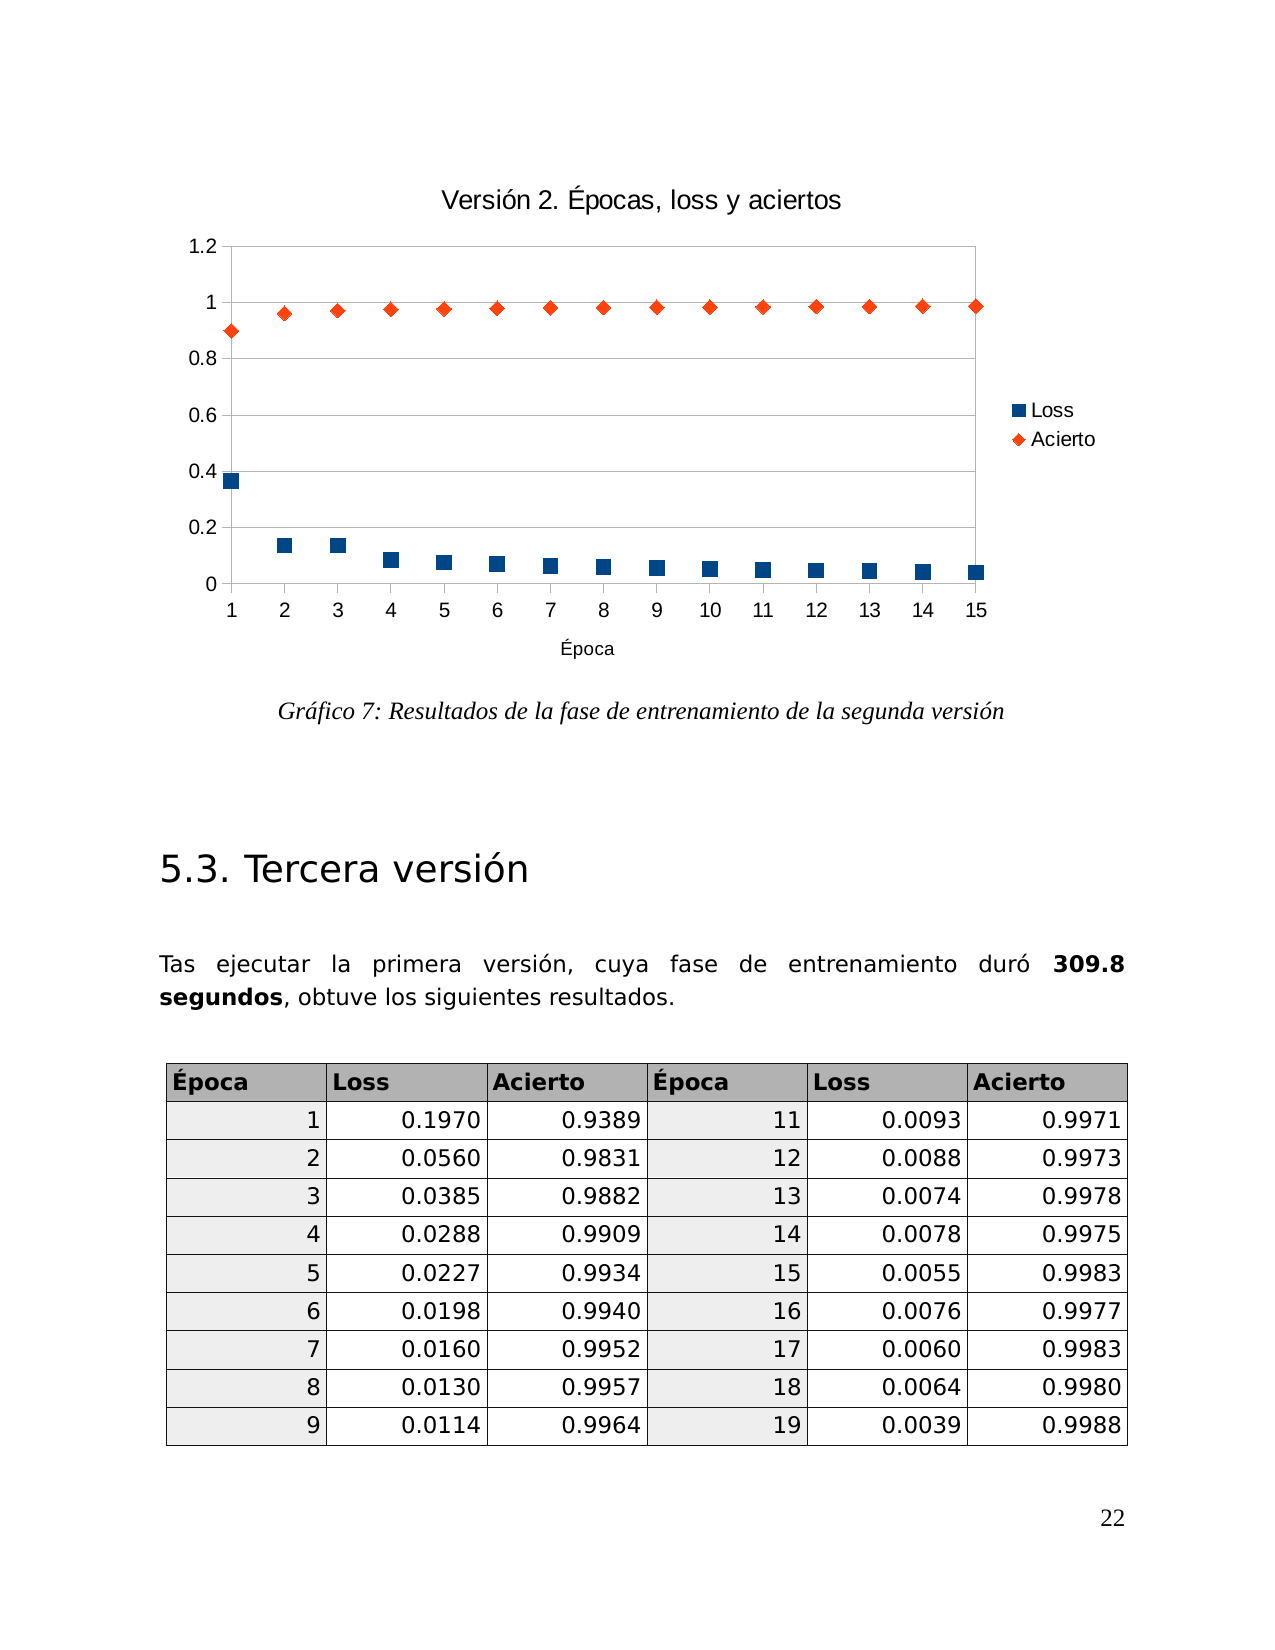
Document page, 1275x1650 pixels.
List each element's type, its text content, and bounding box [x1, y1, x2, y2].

text Gráfico 7: Resultados de la fase de entrenamiento de la segunda versión [169, 691, 1114, 725]
table_cell 0.0114 [327, 1408, 487, 1445]
table_cell 0.0074 [808, 1179, 967, 1216]
table_header Época [648, 1064, 807, 1101]
table_cell 0.9952 [488, 1331, 647, 1369]
table_cell 2 [167, 1140, 326, 1177]
table_cell 0.0227 [327, 1255, 487, 1292]
table_cell 3 [167, 1179, 326, 1216]
table_cell 0.0385 [327, 1179, 487, 1216]
table_header Loss [327, 1064, 487, 1101]
table_cell 0.9977 [968, 1293, 1127, 1330]
table_cell 0.0088 [808, 1140, 967, 1177]
table_cell 0.9940 [488, 1293, 647, 1330]
table_cell 17 [648, 1331, 807, 1369]
table_cell 0.9978 [968, 1179, 1127, 1216]
table_cell 0.0288 [327, 1217, 487, 1254]
table_cell 0.0093 [808, 1102, 967, 1139]
table_header Época [167, 1064, 326, 1101]
table_cell 13 [648, 1179, 807, 1216]
table_cell 0.0060 [808, 1331, 967, 1369]
table_cell 0.0076 [808, 1293, 967, 1330]
table_cell 0.0055 [808, 1255, 967, 1292]
table_cell 0.0064 [808, 1370, 967, 1407]
table_cell 8 [167, 1370, 326, 1407]
table_cell 0.0160 [327, 1331, 487, 1369]
table_cell 15 [648, 1255, 807, 1292]
table_header Loss [808, 1064, 967, 1101]
table_cell 5 [167, 1255, 326, 1292]
table_cell 19 [648, 1408, 807, 1445]
table_cell 0.9831 [488, 1140, 647, 1177]
table_cell 0.0078 [808, 1217, 967, 1254]
table_cell 0.1970 [327, 1102, 487, 1139]
table_cell 9 [167, 1408, 326, 1445]
table_cell 0.0560 [327, 1140, 487, 1177]
subtitle Tercera versión [159, 847, 1125, 891]
table_cell 0.9983 [968, 1255, 1127, 1292]
table_cell 14 [648, 1217, 807, 1254]
text Tas ejecutar la primera versión, cuya fase de entrenamiento duró 309.8 segundos, obtuve los siguientes resultados. [159, 951, 1125, 1011]
table_cell 0.9934 [488, 1255, 647, 1292]
table_cell 0.9882 [488, 1179, 647, 1216]
table_cell 0.9971 [968, 1102, 1127, 1139]
table_header Acierto [488, 1064, 647, 1101]
table_cell 4 [167, 1217, 326, 1254]
table_cell 0.0198 [327, 1293, 487, 1330]
table_cell 0.9980 [968, 1370, 1127, 1407]
table_cell 0.9983 [968, 1331, 1127, 1369]
table_cell 7 [167, 1331, 326, 1369]
table_cell 1 [167, 1102, 326, 1139]
table_cell 0.9964 [488, 1408, 647, 1445]
table_cell 0.9909 [488, 1217, 647, 1254]
table_cell 0.0130 [327, 1370, 487, 1407]
table_cell 12 [648, 1140, 807, 1177]
table_cell 0.0039 [808, 1408, 967, 1445]
table_cell 0.9975 [968, 1217, 1127, 1254]
table_header Acierto [968, 1064, 1127, 1101]
table_cell 0.9988 [968, 1408, 1127, 1445]
table_cell 11 [648, 1102, 807, 1139]
table_cell 0.9389 [488, 1102, 647, 1139]
table_cell 18 [648, 1370, 807, 1407]
table_cell 0.9973 [968, 1140, 1127, 1177]
table_cell 6 [167, 1293, 326, 1330]
table_cell 0.9957 [488, 1370, 647, 1407]
table_cell 16 [648, 1293, 807, 1330]
